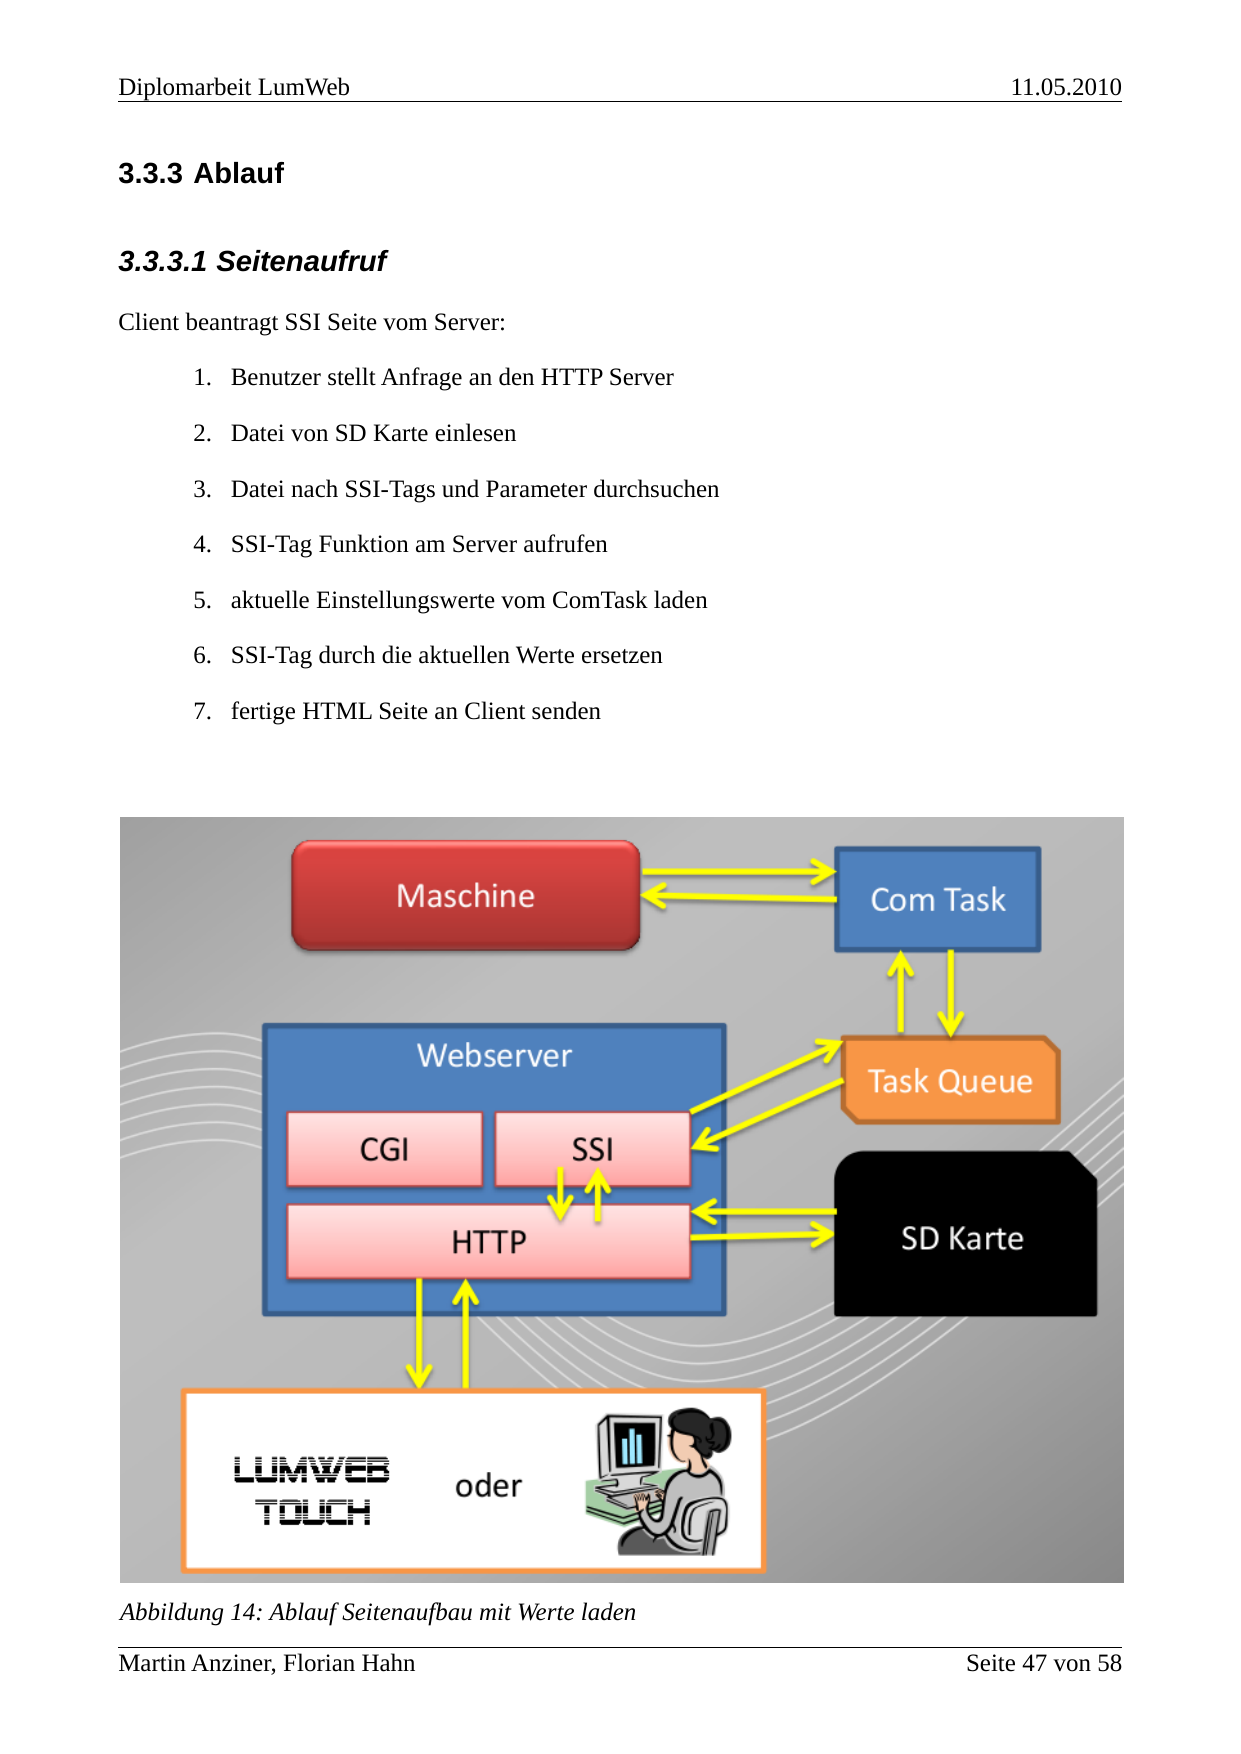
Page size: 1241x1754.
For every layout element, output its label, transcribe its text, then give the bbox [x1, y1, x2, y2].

text Abbildung 14: Ablauf Seitenaufbau mit Werte laden [120, 1583, 1123, 1625]
list Datei von SD Karte einlesen [193, 418, 1122, 447]
subtitle Seitenaufruf [118, 244, 1122, 277]
list aktuelle Einstellungswerte vom ComTask laden [193, 585, 1122, 614]
text Client beantragt SSI Seite vom Server: [118, 307, 1122, 336]
list fertige HTML Seite an Client senden [193, 696, 1122, 725]
list Datei nach SSI-Tags und Parameter durchsuchen [193, 474, 1122, 502]
list SSI-Tag Funktion am Server aufrufen [193, 529, 1122, 558]
list SSI-Tag durch die aktuellen Werte ersetzen [193, 641, 1122, 669]
list Benutzer stellt Anfrage an den HTTP Server [193, 362, 1122, 391]
picture [120, 817, 1124, 1583]
subtitle Ablauf [118, 156, 1122, 190]
